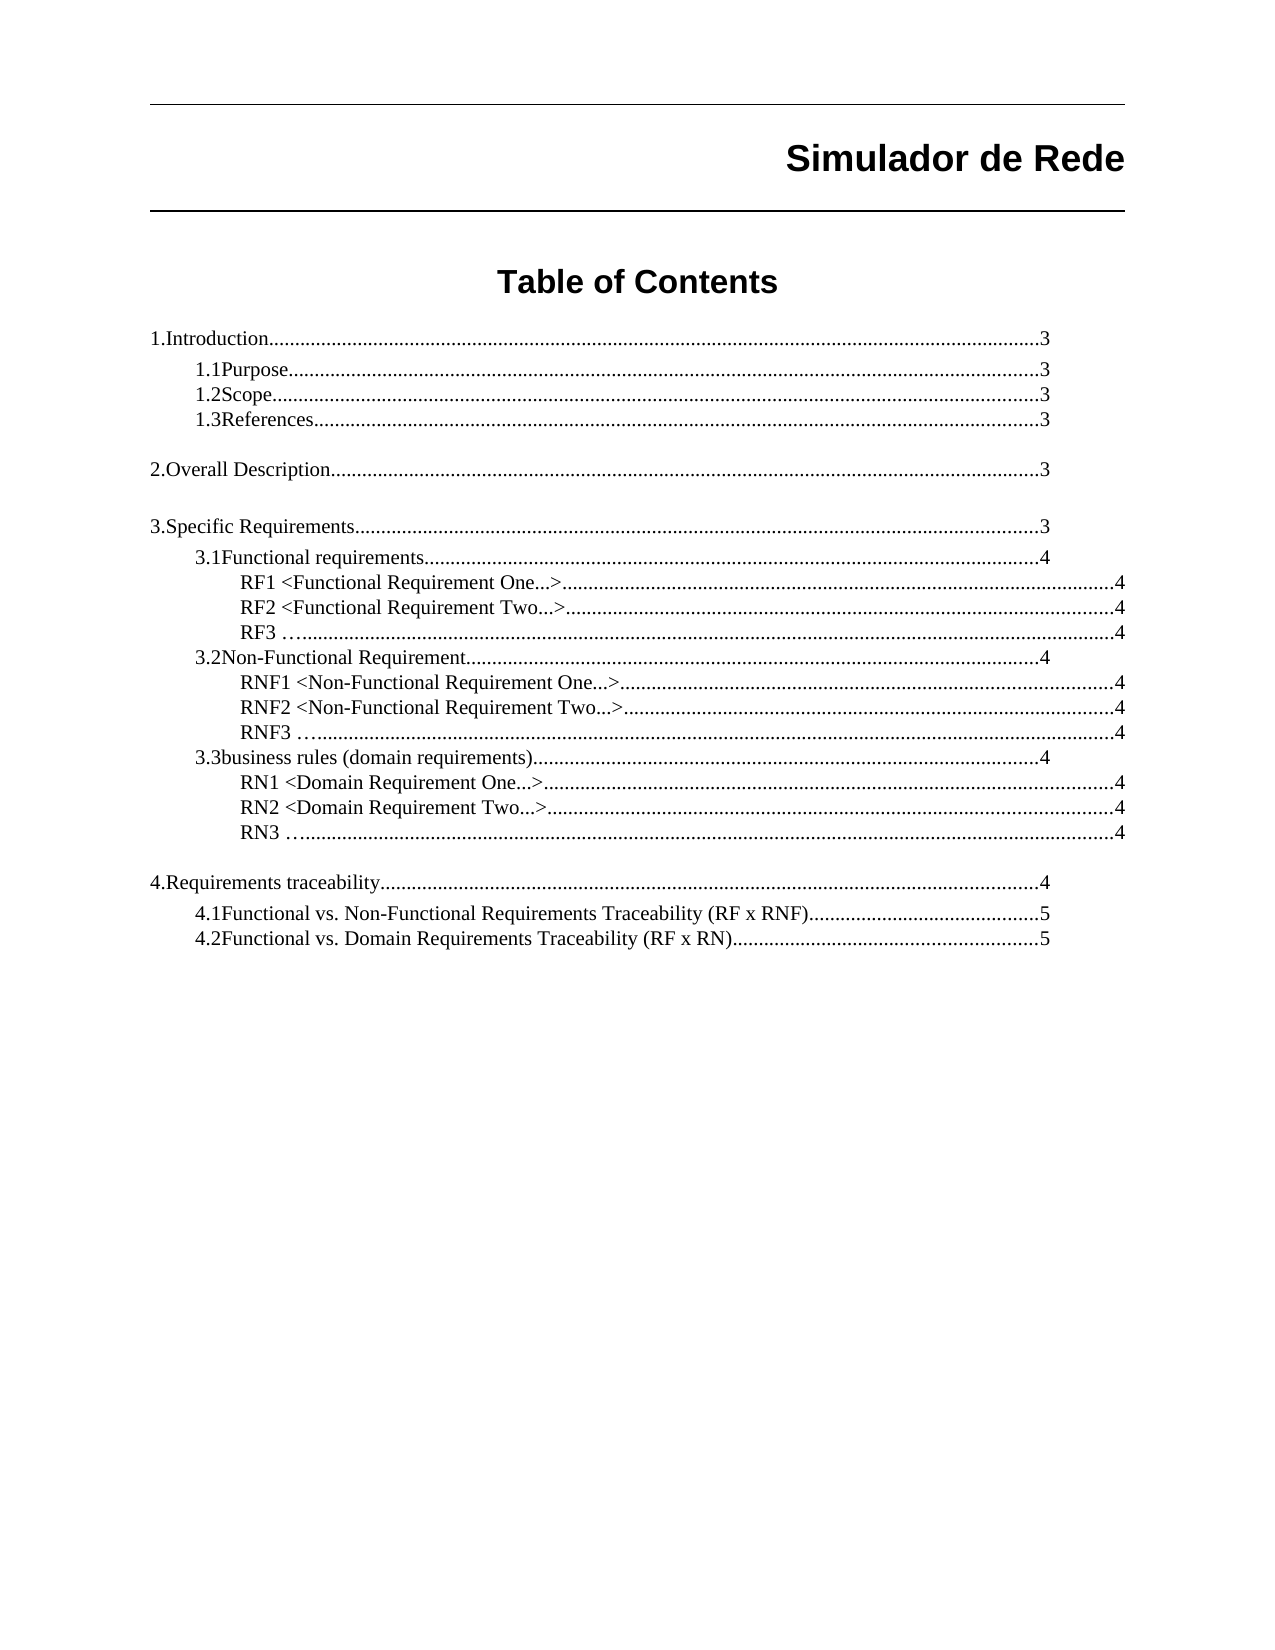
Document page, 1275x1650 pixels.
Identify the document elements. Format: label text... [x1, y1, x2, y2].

text RF3 … 4 [240, 619, 1125, 644]
text 3.3business rules (domain requirements) 4 [195, 744, 1050, 769]
text RN3 … 4 [240, 819, 1125, 844]
text RNF3 … 4 [240, 719, 1125, 744]
text 1.2Scope 3 [195, 381, 1050, 406]
text RNF1 <Non-Functional Requirement One...>. 4 [240, 669, 1125, 694]
text RF1 <Functional Requirement One...>. 4 [240, 569, 1125, 594]
text 4.2Functional vs. Domain Requirements Traceability (RF x RN) 5 [195, 925, 1050, 950]
text 3.1Functional requirements 4 [195, 544, 1050, 569]
text 2.Overall Description 3 [150, 456, 1050, 481]
text 1.Introduction 3 [150, 325, 1050, 350]
text 4.Requirements traceability 4 [150, 869, 1050, 894]
text 4.1Functional vs. Non-Functional Requirements Traceability (RF x RNF) 5 [195, 900, 1050, 925]
text RF2 <Functional Requirement Two...> 4 [240, 594, 1125, 619]
text 3.Specific Requirements 3 [150, 513, 1050, 538]
subtitle Table of Contents [150, 262, 1125, 300]
text RN1 <Domain Requirement One...>. 4 [240, 769, 1125, 794]
text 1.3References 3 [195, 406, 1050, 431]
text 1.1Purpose 3 [195, 356, 1050, 381]
text RN2 <Domain Requirement Two...> 4 [240, 794, 1125, 819]
text 3.2Non-Functional Requirement 4 [195, 644, 1050, 669]
text RNF2 <Non-Functional Requirement Two...> 4 [240, 694, 1125, 719]
